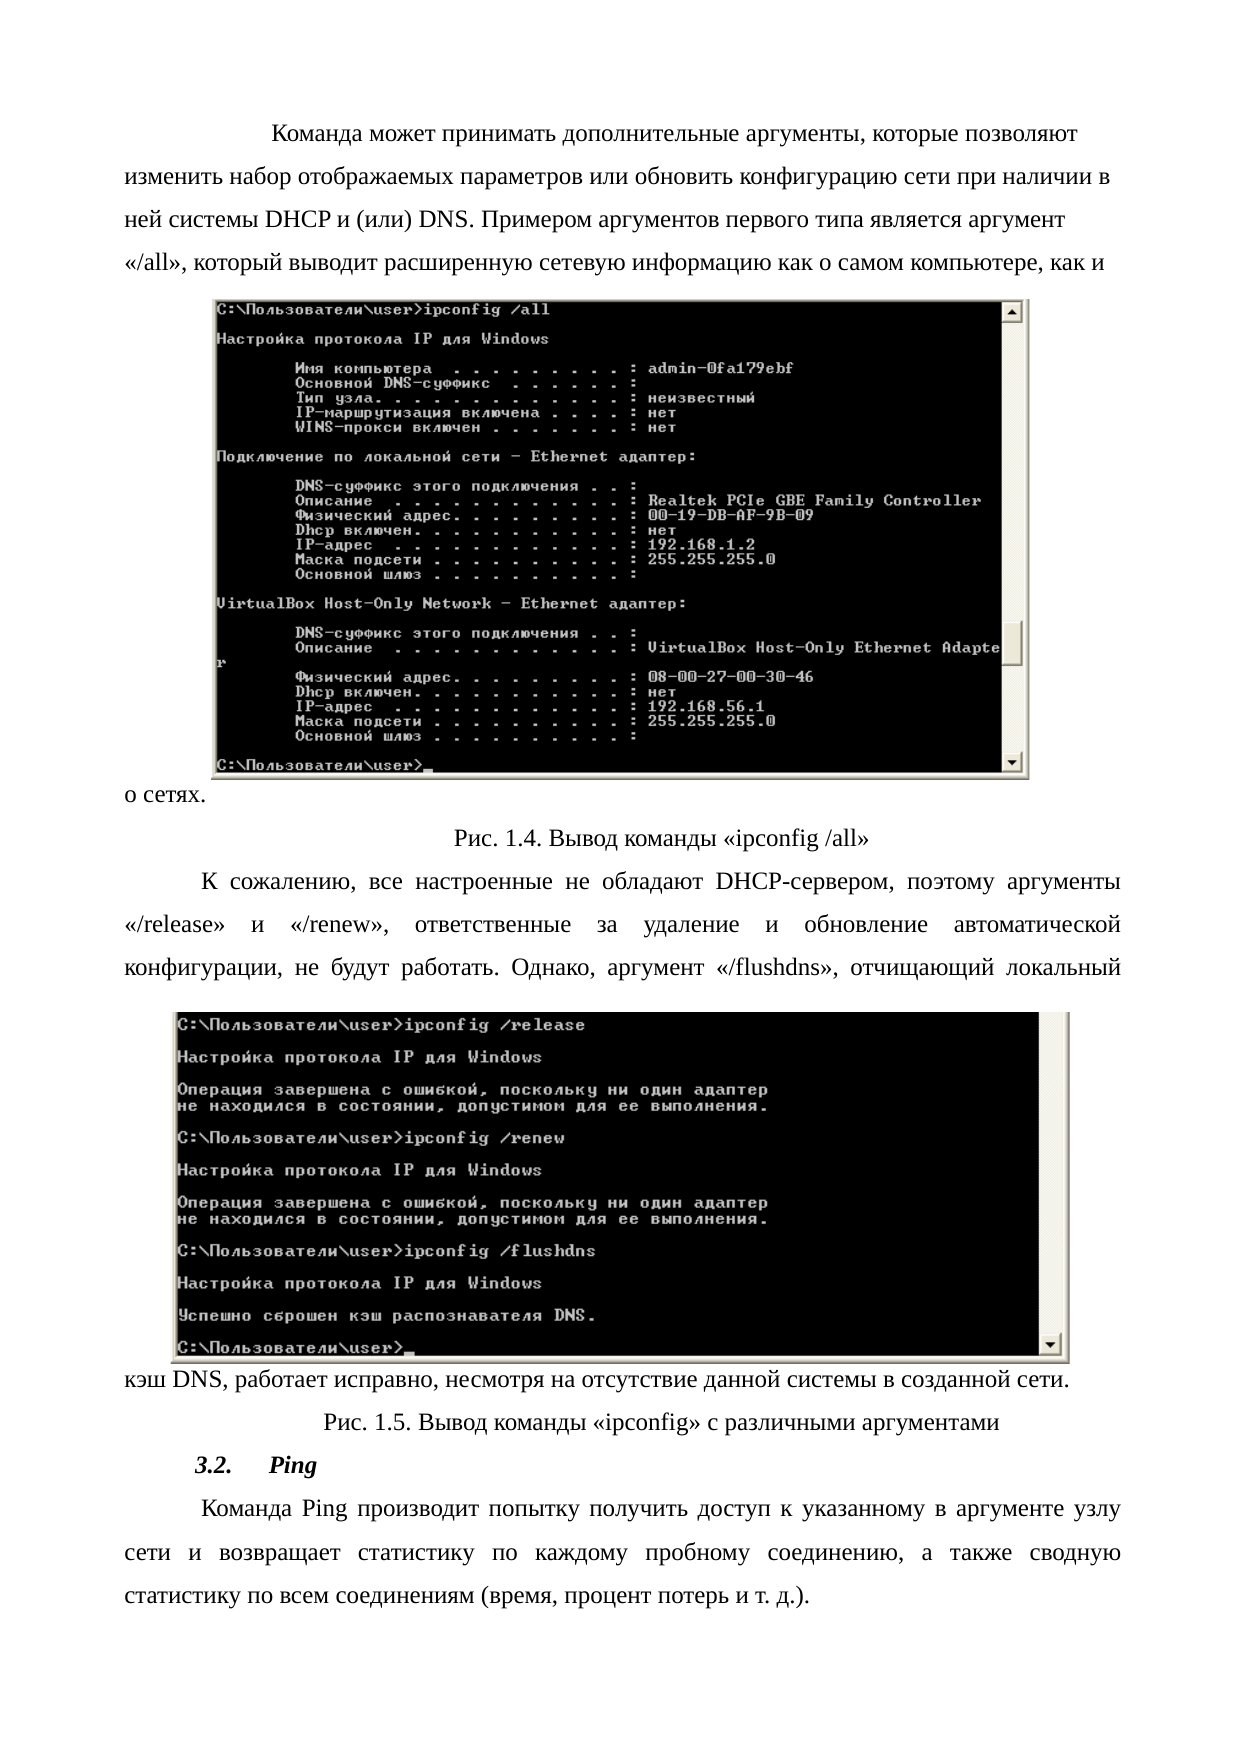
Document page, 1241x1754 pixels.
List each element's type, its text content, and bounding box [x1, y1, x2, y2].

list Рис. 1.5. Вывод команды «ipconfig» с различными аргументами [124, 1407, 1122, 1436]
picture [211, 299, 1030, 780]
list Ping [195, 1450, 1122, 1479]
picture [170, 1012, 1070, 1364]
list Команда может принимать дополнительные аргументы, которые позволяют изменить набор отображаемых параметров или обновить конфигурацию сети при наличии в ней системы DHCP и (или) DNS. Примером аргументов первого типа является аргумент «/all», который выводит расширенную сетевую информацию как о самом компьютере, как и о сетях. [124, 118, 1122, 808]
list Команда Ping производит попытку получить доступ к указанному в аргументе узлу сети и возвращает статистику по каждому пробному соединению, а также сводную статистику по всем соединениям (время, процент потерь и т. д.). [124, 1493, 1122, 1608]
list К сожалению, все настроенные не обладают DHCP-сервером, поэтому аргументы «/release» и «/renew», ответственные за удаление и обновление автоматической конфигурации, не будут работать. Однако, аргумент «/flushdns», отчищающий локальный кэш DNS, работает исправно, несмотря на отсутствие данной системы в созданной сети. [124, 866, 1122, 1393]
list Рис. 1.4. Вывод команды «ipconfig /all» [124, 823, 1122, 851]
